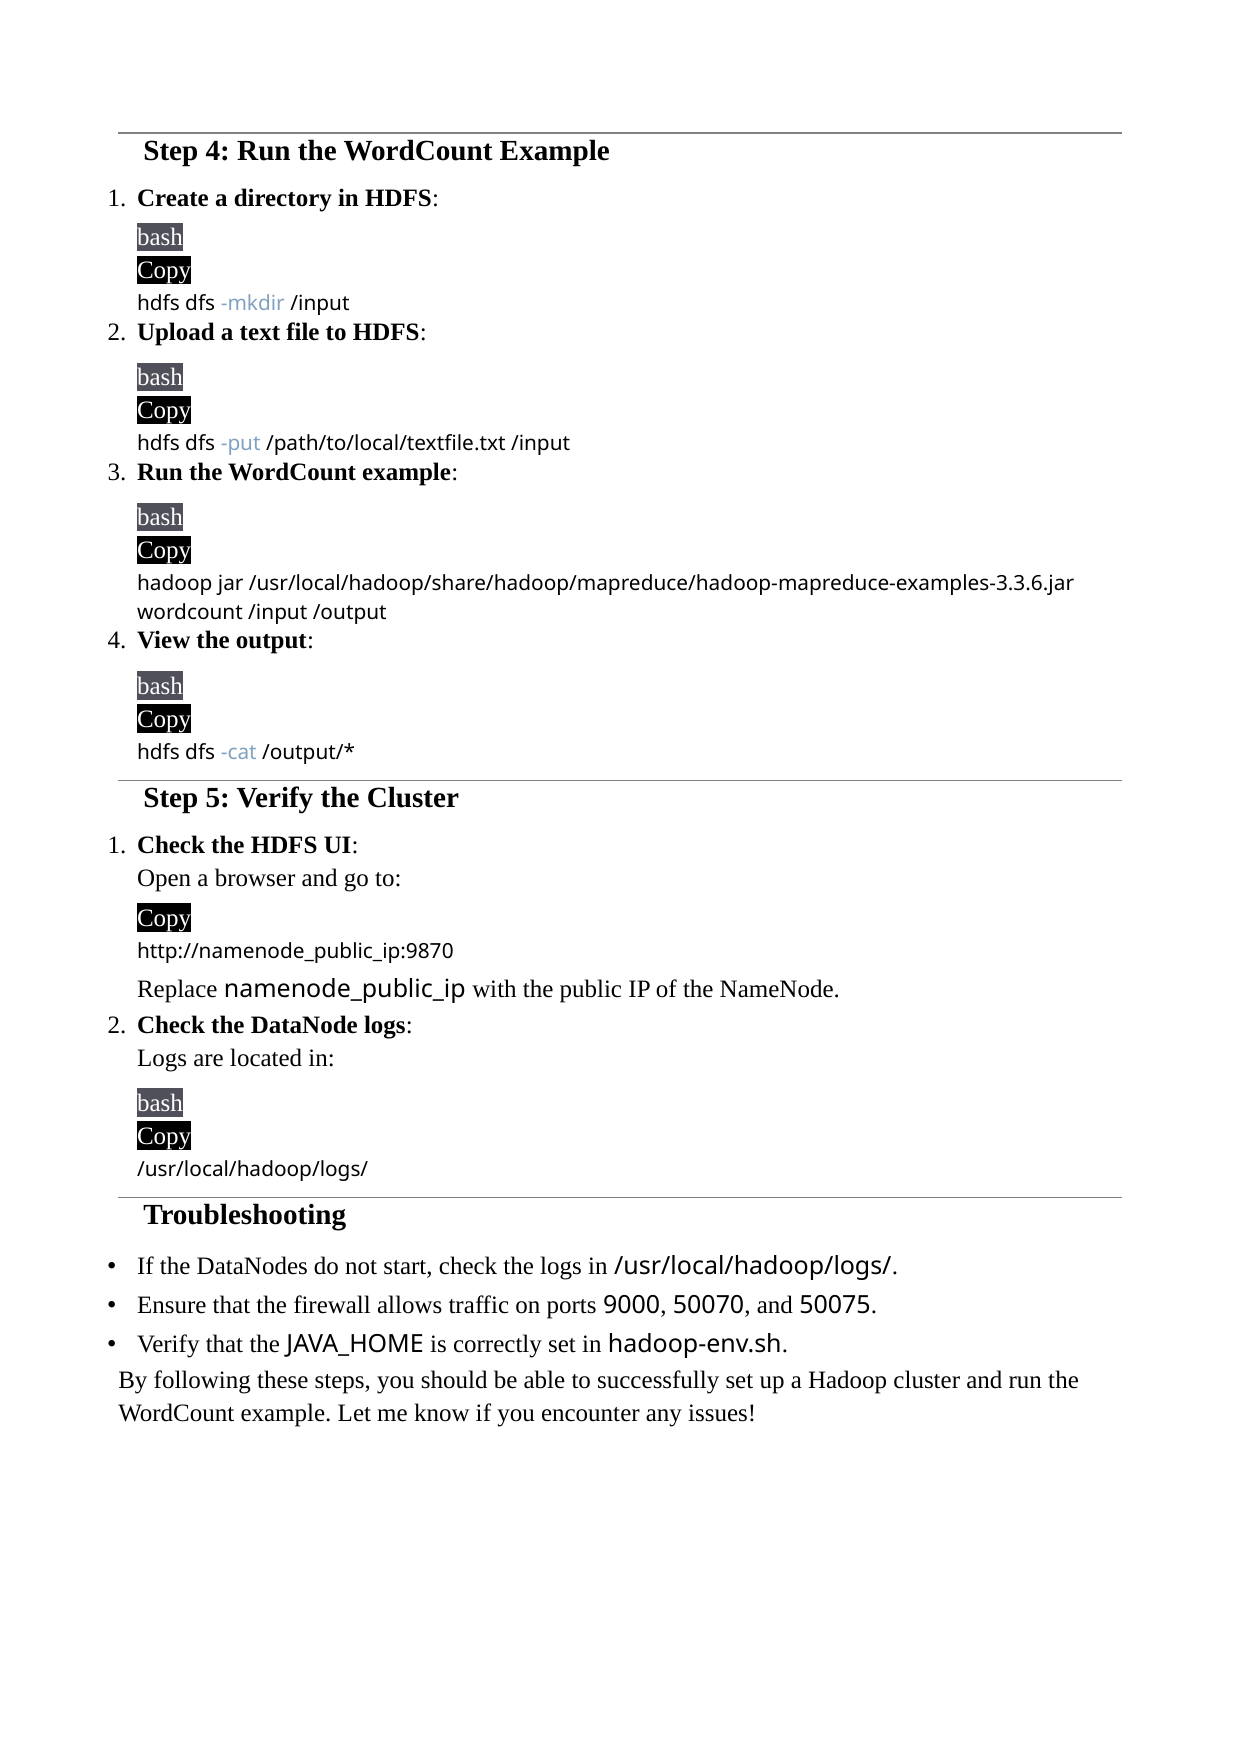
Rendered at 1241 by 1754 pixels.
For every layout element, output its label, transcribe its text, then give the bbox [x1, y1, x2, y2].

list If the DataNodes do not start, check the logs in /usr/local/hadoop/logs/. [118, 1248, 1122, 1282]
list hdfs dfs -put /path/to/local/textfile.txt /input [118, 428, 1122, 457]
list Replace namenode_public_ip with the public IP of the NameNode. [118, 971, 1122, 1004]
list hdfs dfs -cat /output/* [118, 737, 1122, 765]
list Check the HDFS UI: Open a browser and go to: [118, 831, 1122, 892]
subtitle Step 4: Run the WordCount Example [143, 134, 1122, 166]
list Check the DataNode logs: Logs are located in: [118, 1010, 1122, 1071]
list Run the WordCount example: [118, 457, 1122, 486]
list bash [118, 362, 1122, 391]
subtitle Step 5: Verify the Cluster [143, 781, 1122, 814]
text By following these steps, you should be able to successfully set up a Hadoop cluster and run the WordCount example. Let me know if you encounter any issues! [118, 1365, 1122, 1427]
list Copy [118, 704, 1122, 733]
list bash [118, 671, 1122, 700]
list hdfs dfs -mkdir /input [118, 288, 1122, 317]
list Copy [118, 256, 1122, 284]
list Verify that the JAVA_HOME is correctly set in hadoop-env.sh. [118, 1326, 1122, 1360]
list hadoop jar /usr/local/hadoop/share/hadoop/mapreduce/hadoop-mapreduce-examples-3.3.6.jar wordcount /input /output [118, 568, 1122, 625]
list http://namenode_public_ip:9870 [118, 936, 1122, 964]
list View the output: [118, 625, 1122, 654]
list bash [118, 1088, 1122, 1117]
list Upload a text file to HDFS: [118, 317, 1122, 346]
list Copy [118, 396, 1122, 424]
list Copy [118, 536, 1122, 564]
list /usr/local/hadoop/logs/ [118, 1154, 1122, 1183]
list bash [118, 222, 1122, 251]
list Copy [118, 1121, 1122, 1150]
list Ensure that the firewall allows traffic on ports 9000, 50070, and 50075. [118, 1287, 1122, 1321]
subtitle Troubleshooting [143, 1198, 1122, 1231]
list bash [118, 502, 1122, 531]
list Create a directory in HDFS: [118, 183, 1122, 212]
list Copy [118, 903, 1122, 932]
